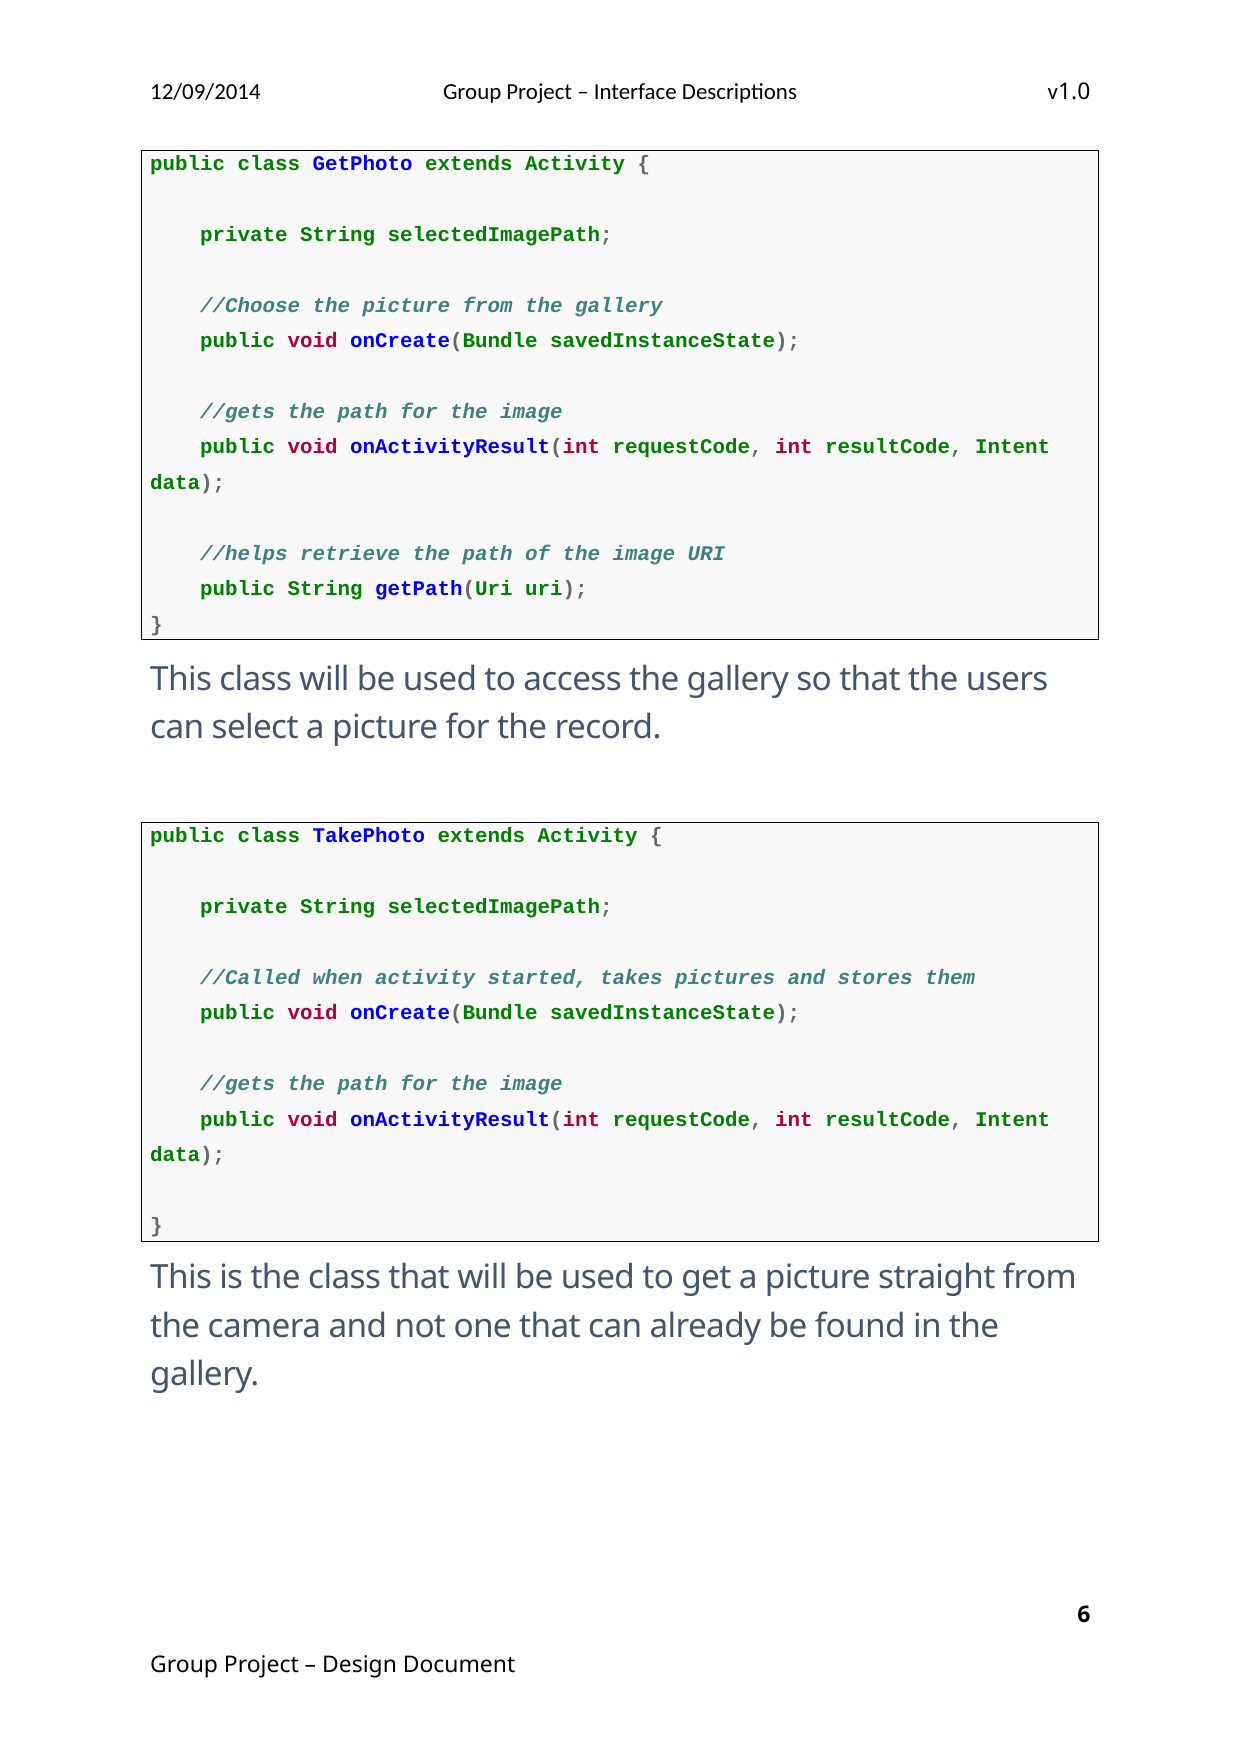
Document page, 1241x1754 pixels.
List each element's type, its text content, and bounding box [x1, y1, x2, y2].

text //helps retrieve the path of the image URI [142, 539, 1098, 566]
text //gets the path for the image [142, 1070, 1098, 1097]
text public void onActivityResult(int requestCode, int resultCode, Intent data); [142, 1105, 1098, 1168]
text //gets the path for the image [142, 398, 1098, 425]
text private String selectedImagePath; [142, 893, 1098, 920]
text public void onCreate(Bundle savedInstanceState); [142, 999, 1098, 1026]
text public void onActivityResult(int requestCode, int resultCode, Intent data); [142, 433, 1098, 496]
text public class GetPhoto extends Activity { [142, 151, 1098, 177]
text This class will be used to access the gallery so that the users can select a picture for the record. [150, 654, 1090, 748]
text } [142, 610, 1098, 639]
text //Called when activity started, takes pictures and stores them [142, 964, 1098, 991]
text public String getPath(Uri uri); [142, 575, 1098, 602]
text private String selectedImagePath; [142, 221, 1098, 248]
text } [142, 1212, 1098, 1241]
text public class TakePhoto extends Activity { [142, 823, 1098, 849]
text This is the class that will be used to get a picture straight from the camera and not one that can already be found in the gallery. [150, 1253, 1090, 1395]
text //Choose the picture from the gallery [142, 292, 1098, 318]
text public void onCreate(Bundle savedInstanceState); [142, 327, 1098, 354]
